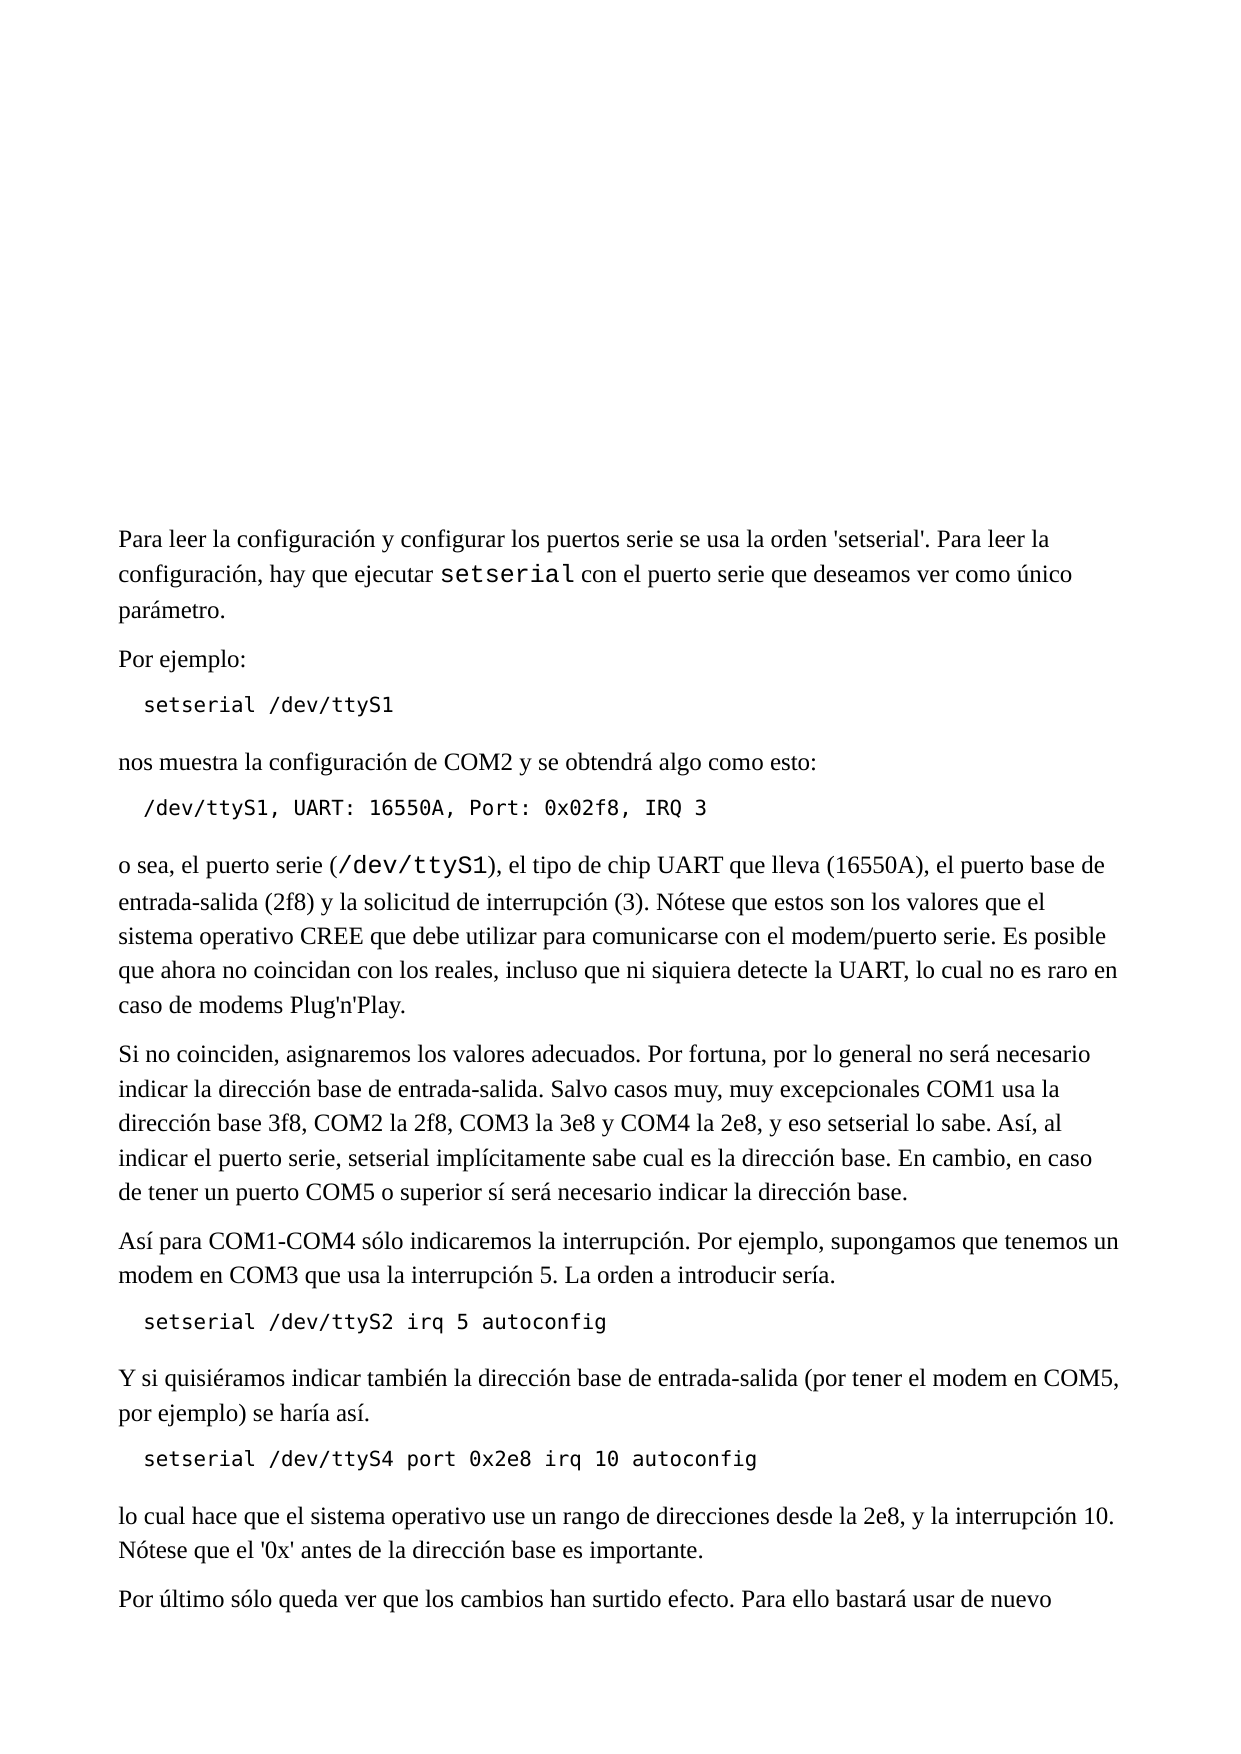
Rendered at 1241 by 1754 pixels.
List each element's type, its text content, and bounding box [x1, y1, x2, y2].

text setserial /dev/ttyS1 [118, 693, 1122, 718]
text Así para COM1-COM4 sólo indicaremos la interrupción. Por ejemplo, supongamos que tenemos un modem en COM3 que usa la interrupción 5. La orden a introducir sería. [118, 1226, 1122, 1289]
text Y si quisiéramos indicar también la dirección base de entrada-salida (por tener el modem en COM5, por ejemplo) se haría así. [118, 1363, 1122, 1427]
text Por último sólo queda ver que los cambios han surtido efecto. Para ello bastará usar de nuevo [118, 1584, 1122, 1613]
text Por ejemplo: [118, 644, 1122, 673]
text setserial /dev/ttyS2 irq 5 autoconfig [118, 1310, 1122, 1334]
text Si no coinciden, asignaremos los valores adecuados. Por fortuna, por lo general no será necesario indicar la dirección base de entrada-salida. Salvo casos muy, muy excepcionales COM1 usa la dirección base 3f8, COM2 la 2f8, COM3 la 3e8 y COM4 la 2e8, y eso setserial lo sabe. Así, al indicar el puerto serie, setserial implícitamente sabe cual es la dirección base. En cambio, en caso de tener un puerto COM5 o superior sí será necesario indicar la dirección base. [118, 1039, 1122, 1206]
text nos muestra la configuración de COM2 y se obtendrá algo como esto: [118, 747, 1122, 776]
text /dev/ttyS1, UART: 16550A, Port: 0x02f8, IRQ 3 [118, 796, 1122, 821]
text Para leer la configuración y configurar los puertos serie se usa la orden 'setserial'. Para leer la configuración, hay que ejecutar setserial con el puerto serie que deseamos ver como único parámetro. [118, 524, 1122, 624]
text setserial /dev/ttyS4 port 0x2e8 irq 10 autoconfig [118, 1447, 1122, 1471]
text lo cual hace que el sistema operativo use un rango de direcciones desde la 2e8, y la interrupción 10. Nótese que el '0x' antes de la dirección base es importante. [118, 1501, 1122, 1564]
text o sea, el puerto serie (/dev/ttyS1), el tipo de chip UART que lleva (16550A), el puerto base de entrada-salida (2f8) y la solicitud de interrupción (3). Nótese que estos son los valores que el sistema operativo CREE que debe utilizar para comunicarse con el modem/puerto serie. Es posible que ahora no coincidan con los reales, incluso que ni siquiera detecte la UART, lo cual no es raro en caso de modems Plug'n'Play. [118, 850, 1122, 1019]
